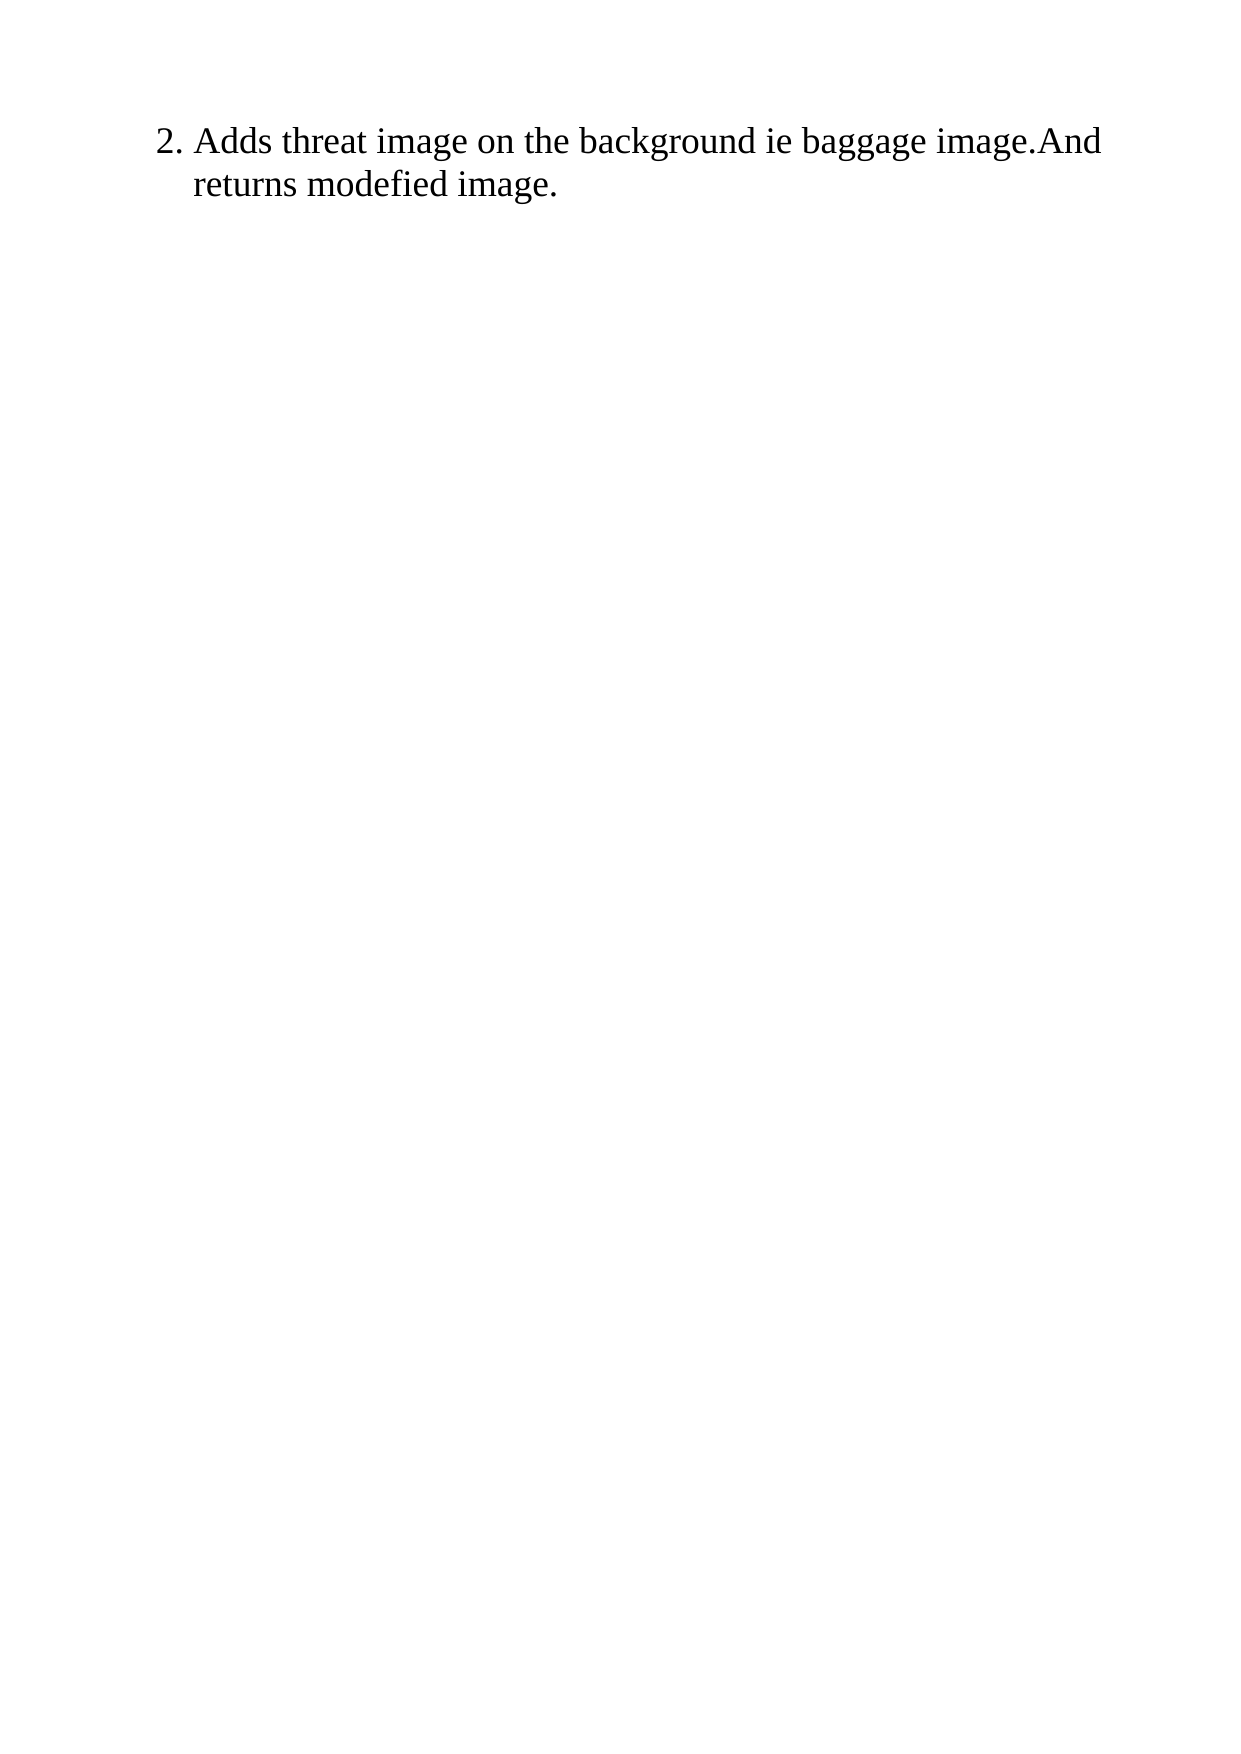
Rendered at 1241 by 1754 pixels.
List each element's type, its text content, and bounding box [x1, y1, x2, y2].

list Adds threat image on the background ie baggage image.And returns modefied image. [156, 118, 1122, 204]
